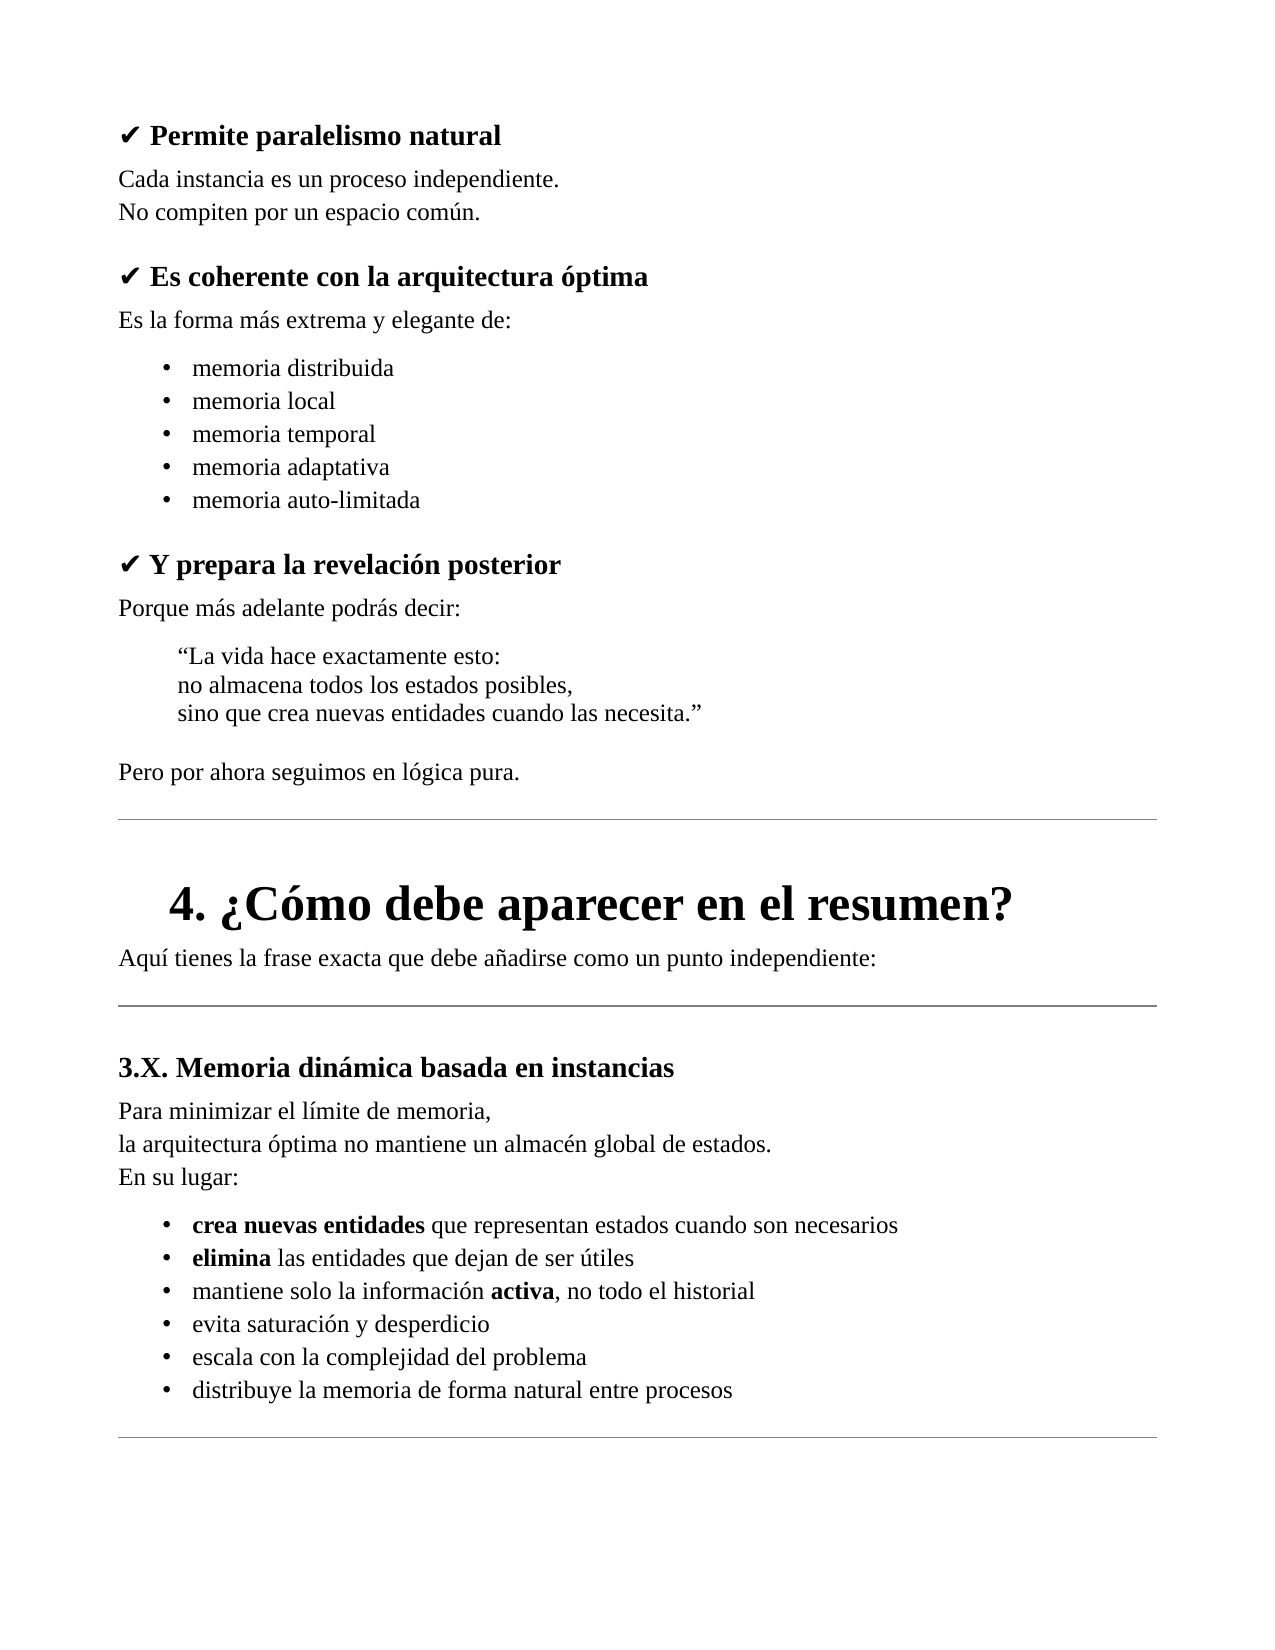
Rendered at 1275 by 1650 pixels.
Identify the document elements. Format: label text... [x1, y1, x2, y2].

subtitle ✔ Y prepara la revelación posterior [118, 547, 1157, 581]
list escala con la complejidad del problema [162, 1342, 1157, 1371]
text Para minimizar el límite de memoria, la arquitectura óptima no mantiene un almacén global de estados. En su lugar: [118, 1096, 1157, 1191]
text Porque más adelante podrás decir: [118, 593, 1157, 622]
subtitle 🧩 4. ¿Cómo debe aparecer en el resumen? [118, 873, 1157, 931]
list mantiene solo la información activa, no todo el historial [162, 1276, 1157, 1304]
text Es la forma más extrema y elegante de: [118, 305, 1157, 334]
subtitle 3.X. Memoria dinámica basada en instancias [118, 1050, 1157, 1083]
text Pero por ahora seguimos en lógica pura. [118, 757, 1157, 785]
text “La vida hace exactamente esto: no almacena todos los estados posibles, sino que crea nuevas entidades cuando las necesita.” [177, 641, 1098, 727]
text Aquí tienes la frase exacta que debe añadirse como un punto independiente: [118, 943, 1157, 972]
list memoria local [162, 386, 1157, 415]
text Cada instancia es un proceso independiente. No compiten por un espacio común. [118, 164, 1157, 226]
subtitle ✔ Permite paralelismo natural [118, 118, 1157, 152]
list memoria temporal [162, 419, 1157, 448]
subtitle ✔ Es coherente con la arquitectura óptima [118, 259, 1157, 293]
list memoria distribuida [162, 353, 1157, 382]
list memoria auto-limitada [162, 485, 1157, 514]
list memoria adaptativa [162, 452, 1157, 481]
list evita saturación y desperdicio [162, 1309, 1157, 1337]
list distribuye la memoria de forma natural entre procesos [162, 1375, 1157, 1403]
list crea nuevas entidades que representan estados cuando son necesarios [162, 1210, 1157, 1238]
list elimina las entidades que dejan de ser útiles [162, 1243, 1157, 1271]
